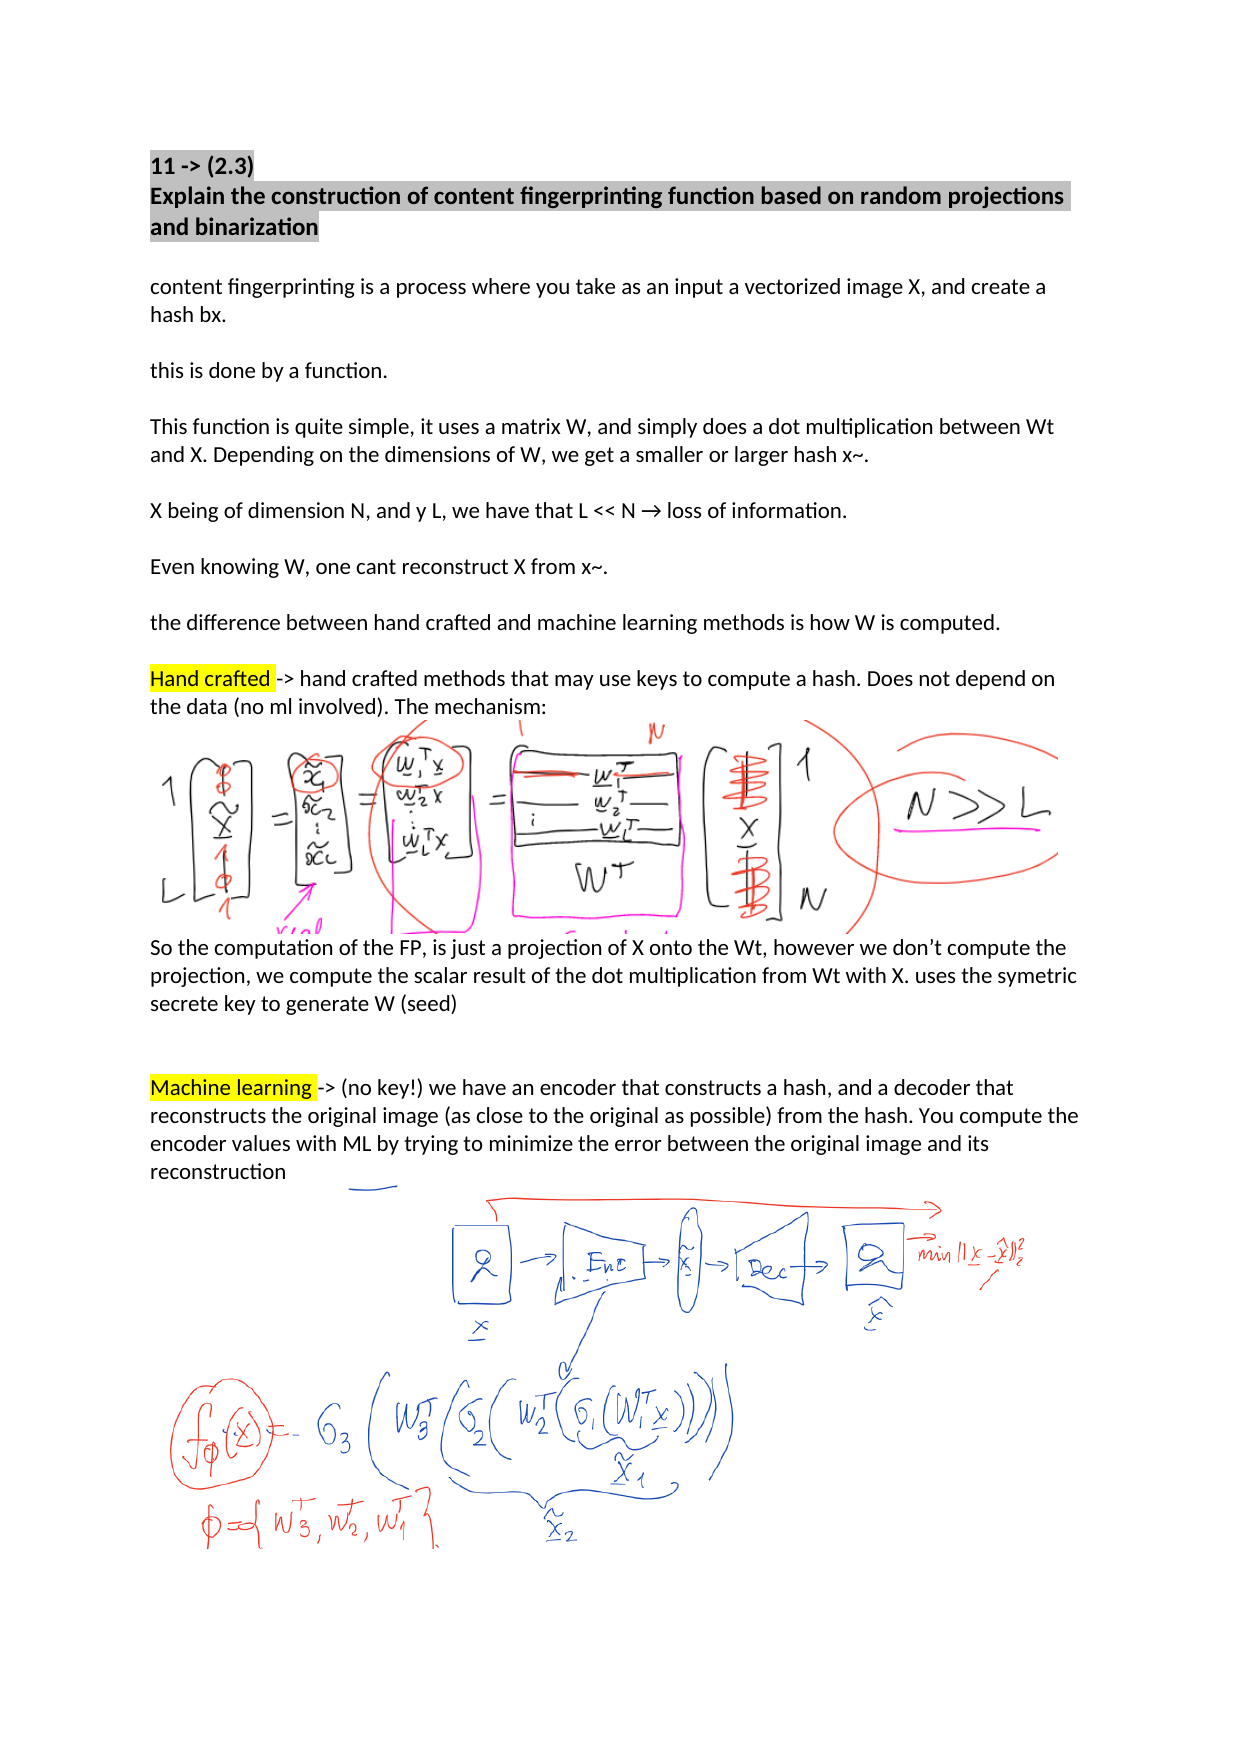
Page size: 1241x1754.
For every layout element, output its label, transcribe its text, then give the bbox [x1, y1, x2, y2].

text the difference between hand crafted and machine learning methods is how W is computed. [150, 608, 1090, 636]
text 11 -> (2.3) [150, 150, 1090, 181]
text Explain the construction of content fingerprinting function based on random projections and binarization [150, 181, 1090, 242]
text So the computation of the FP, is just a projection of X onto the Wt, however we don’t compute the projection, we compute the scalar result of the dot multiplication from Wt with X. uses the symetric secrete key to generate W (seed) [150, 933, 1090, 1017]
text content fingerprinting is a process where you take as an input a vectorized image X, and create a hash bx. [150, 272, 1090, 328]
text Hand crafted -> hand crafted methods that may use keys to compute a hash. Does not depend on the data (no ml involved). The mechanism: [150, 664, 1090, 720]
text This function is quite simple, it uses a matrix W, and simply does a dot multiplication between Wt and X. Depending on the dimensions of W, we get a smaller or larger hash x~. [150, 412, 1090, 468]
text Machine learning -> (no key!) we have an encoder that constructs a hash, and a decoder that reconstructs the original image (as close to the original as possible) from the hash. You compute the encoder values with ML by trying to minimize the error between the original image and its reconstruction [150, 1073, 1090, 1186]
text X being of dimension N, and y L, we have that L << N → loss of information. [150, 496, 1090, 524]
text Even knowing W, one cant reconstruct X from x~. [150, 552, 1090, 580]
text this is done by a function. [150, 356, 1090, 384]
